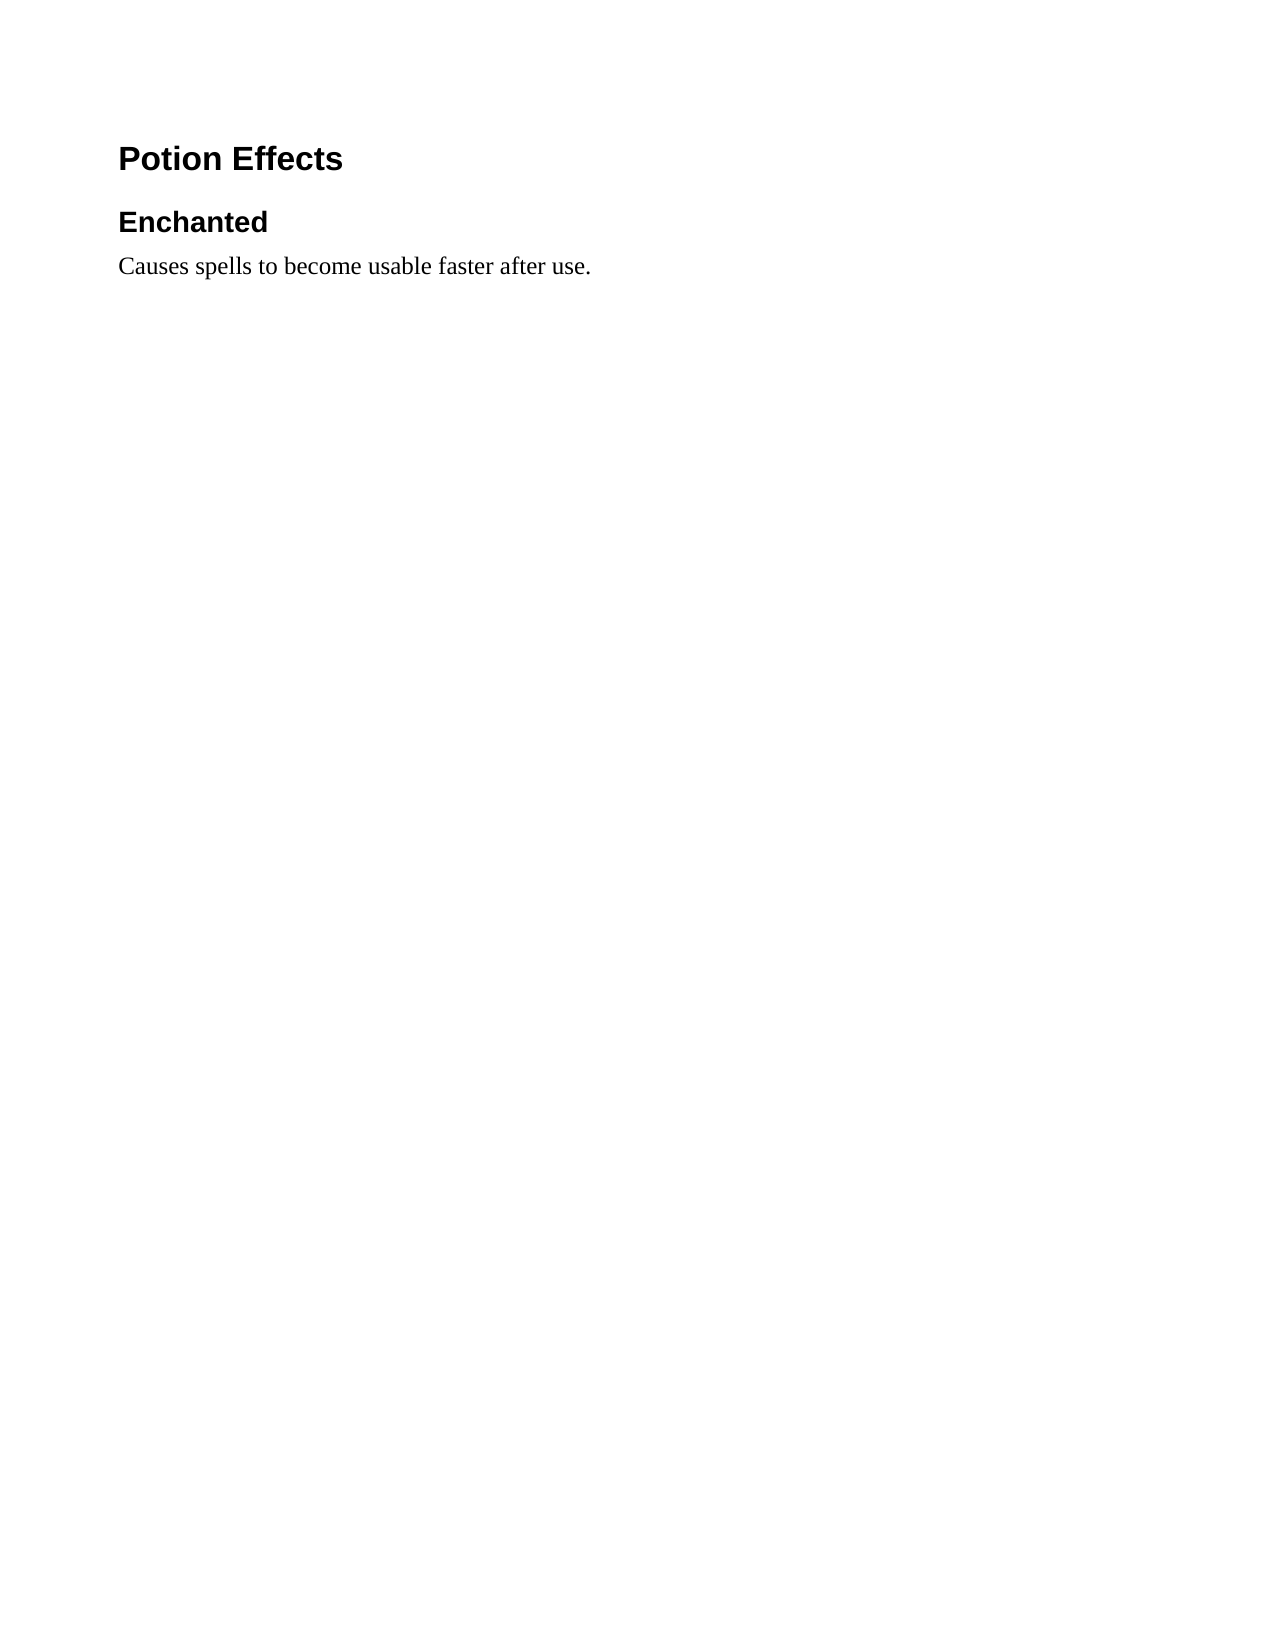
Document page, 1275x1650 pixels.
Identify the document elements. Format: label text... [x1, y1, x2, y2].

text Causes spells to become usable faster after use. [118, 251, 1157, 280]
subtitle Potion Effects [118, 139, 1157, 178]
subtitle Enchanted [118, 205, 1157, 238]
